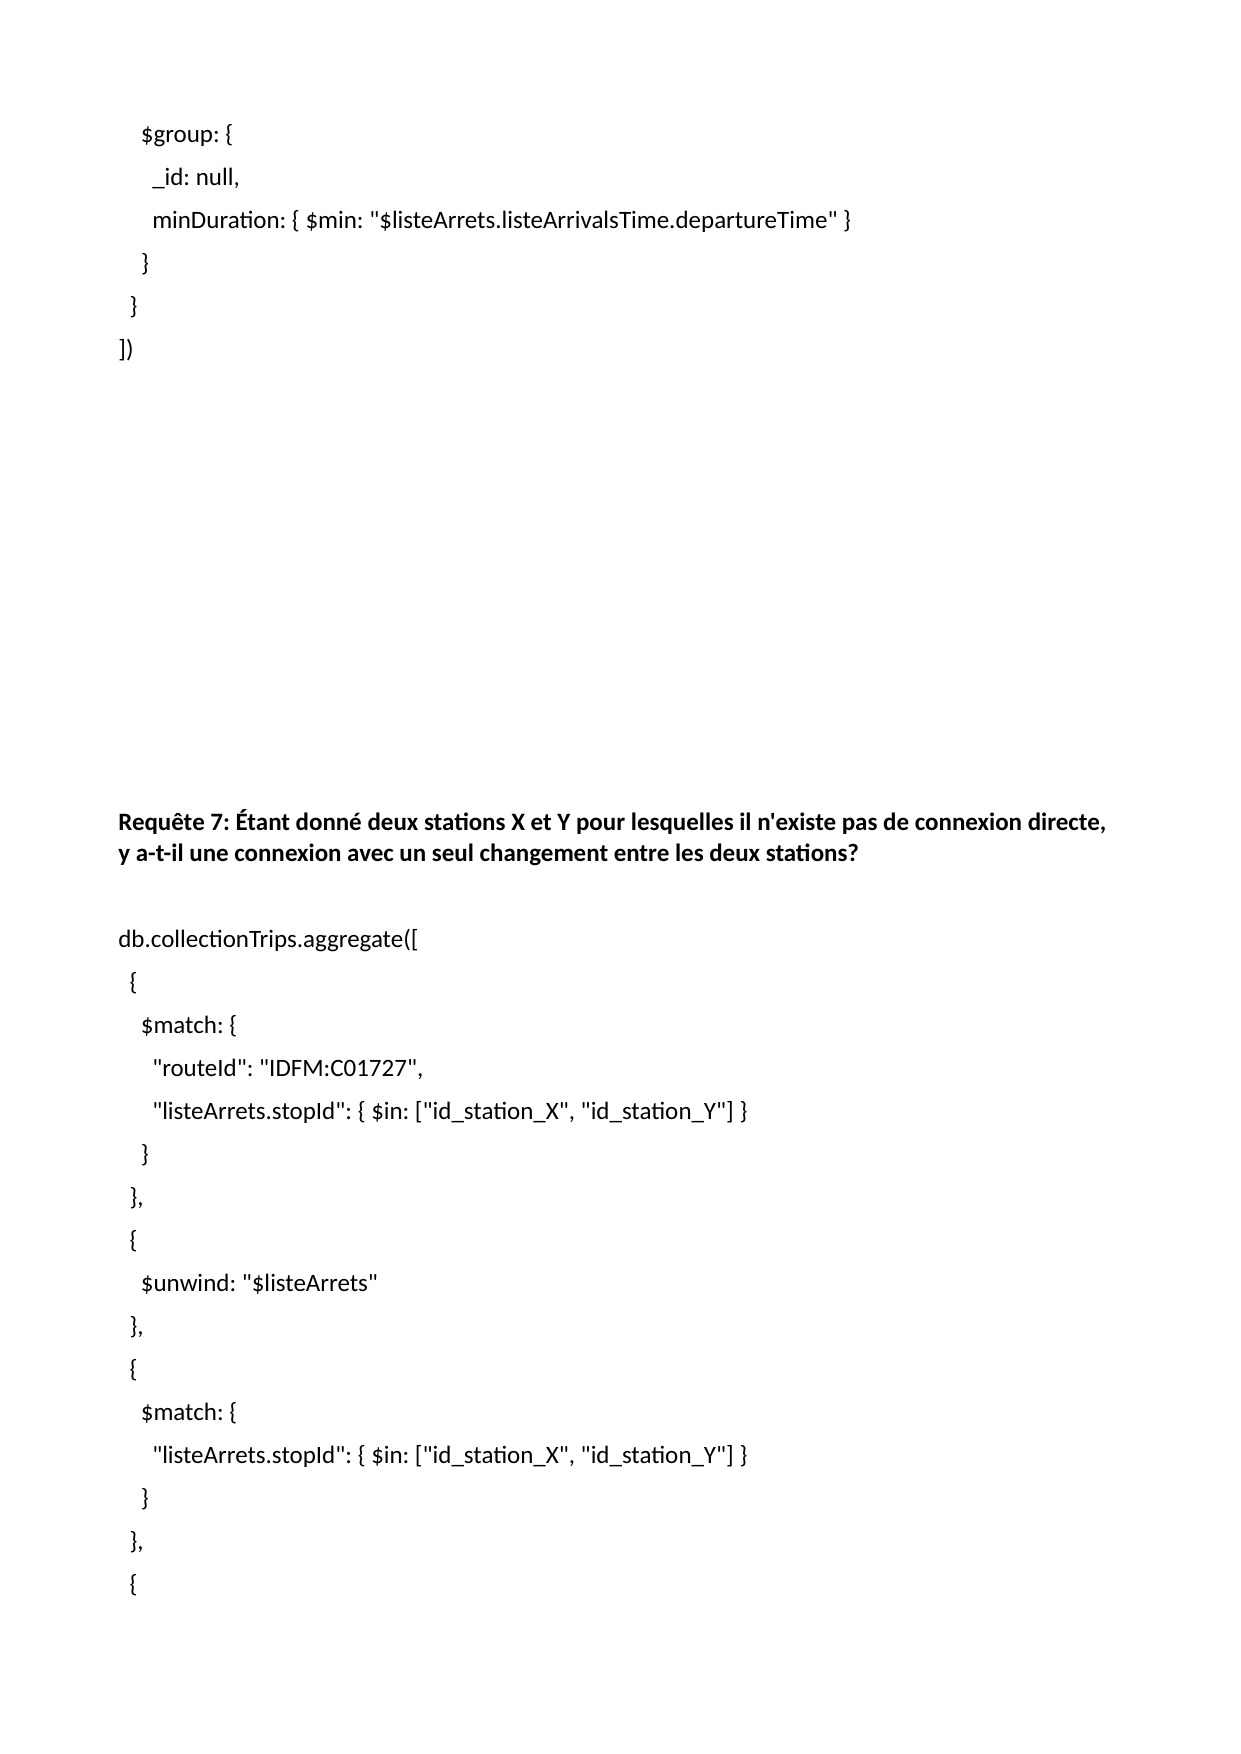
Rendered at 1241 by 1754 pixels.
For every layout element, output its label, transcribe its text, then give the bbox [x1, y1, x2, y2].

text "listeArrets.stopId": { $in: ["id_station_X", "id_station_Y"] } [118, 1095, 1122, 1126]
text $match: { [118, 1009, 1122, 1039]
text } [118, 1138, 1122, 1169]
text db.collectionTrips.aggregate([ [118, 923, 1122, 953]
text { [118, 1353, 1122, 1384]
text "listeArrets.stopId": { $in: ["id_station_X", "id_station_Y"] } [118, 1439, 1122, 1470]
text { [118, 1568, 1122, 1599]
text }, [118, 1181, 1122, 1212]
text _id: null, [118, 161, 1122, 192]
text }, [118, 1310, 1122, 1341]
text } [118, 247, 1122, 278]
text Requête 7: Étant donné deux stations X et Y pour lesquelles il n'existe pas de connexion directe, y a-t-il une connexion avec un seul changement entre les deux stations? [118, 806, 1122, 867]
text { [118, 1224, 1122, 1255]
text } [118, 1482, 1122, 1513]
text $unwind: "$listeArrets" [118, 1267, 1122, 1298]
text $match: { [118, 1396, 1122, 1427]
text }, [118, 1525, 1122, 1556]
text ]) [118, 333, 1122, 364]
text "routeId": "IDFM:C01727", [118, 1052, 1122, 1083]
text } [118, 290, 1122, 321]
text $group: { [118, 118, 1122, 149]
text { [118, 966, 1122, 997]
text minDuration: { $min: "$listeArrets.listeArrivalsTime.departureTime" } [118, 204, 1122, 235]
